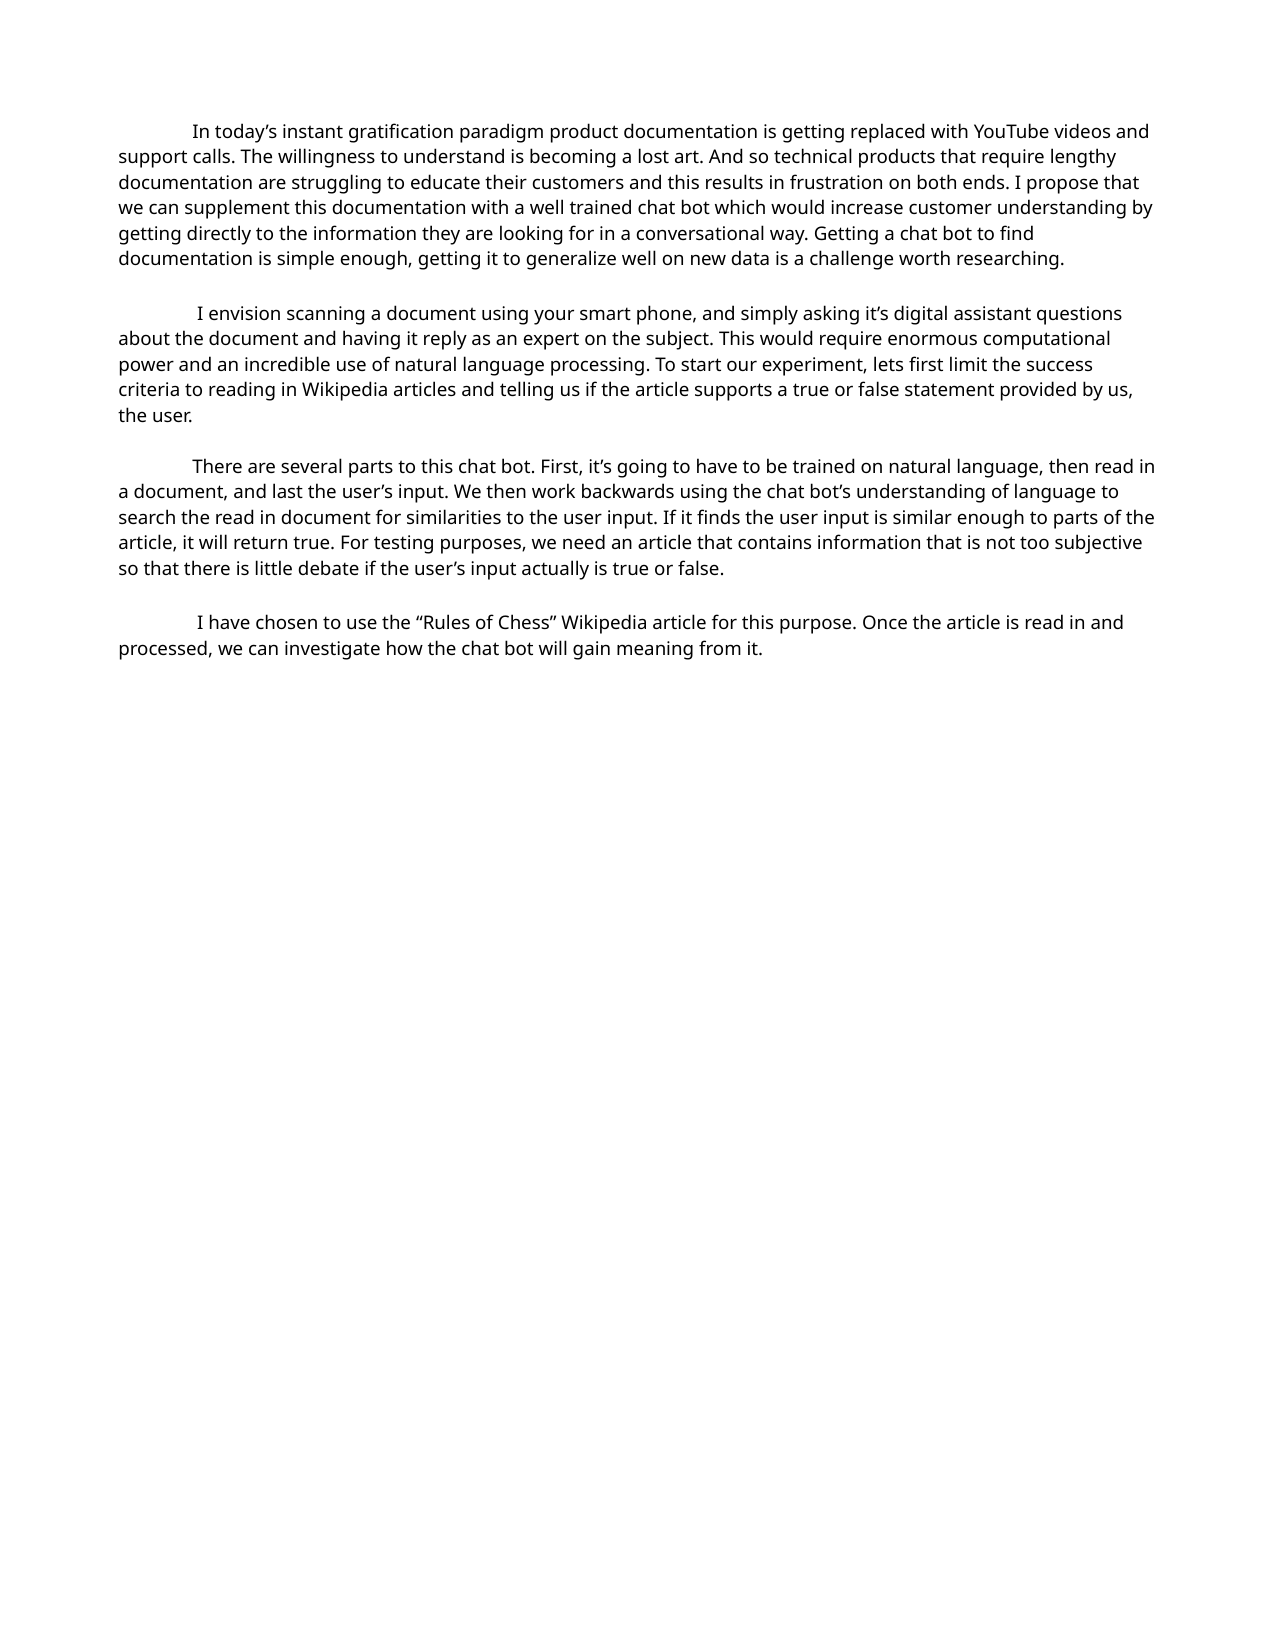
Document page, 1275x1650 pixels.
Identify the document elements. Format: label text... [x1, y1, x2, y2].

text I envision scanning a document using your smart phone, and simply asking it’s digital assistant questions about the document and having it reply as an expert on the subject. This would require enormous computational power and an incredible use of natural language processing. To start our experiment, lets first limit the success criteria to reading in Wikipedia articles and telling us if the article supports a true or false statement provided by us, the user. [118, 300, 1157, 428]
text In today’s instant gratification paradigm product documentation is getting replaced with YouTube videos and support calls. The willingness to understand is becoming a lost art. And so technical products that require lengthy documentation are struggling to educate their customers and this results in frustration on both ends. I propose that we can supplement this documentation with a well trained chat bot which would increase customer understanding by getting directly to the information they are looking for in a conversational way. Getting a chat bot to find documentation is simple enough, getting it to generalize well on new data is a challenge worth researching. [118, 118, 1157, 271]
text There are several parts to this chat bot. First, it’s going to have to be trained on natural language, then read in a document, and last the user’s input. We then work backwards using the chat bot’s understanding of language to search the read in document for similarities to the user input. If it finds the user input is similar enough to parts of the article, it will return true. For testing purposes, we need an article that contains information that is not too subjective so that there is little debate if the user’s input actually is true or false. [118, 453, 1157, 581]
text I have chosen to use the “Rules of Chess” Wikipedia article for this purpose. Once the article is read in and processed, we can investigate how the chat bot will gain meaning from it. [118, 609, 1157, 661]
